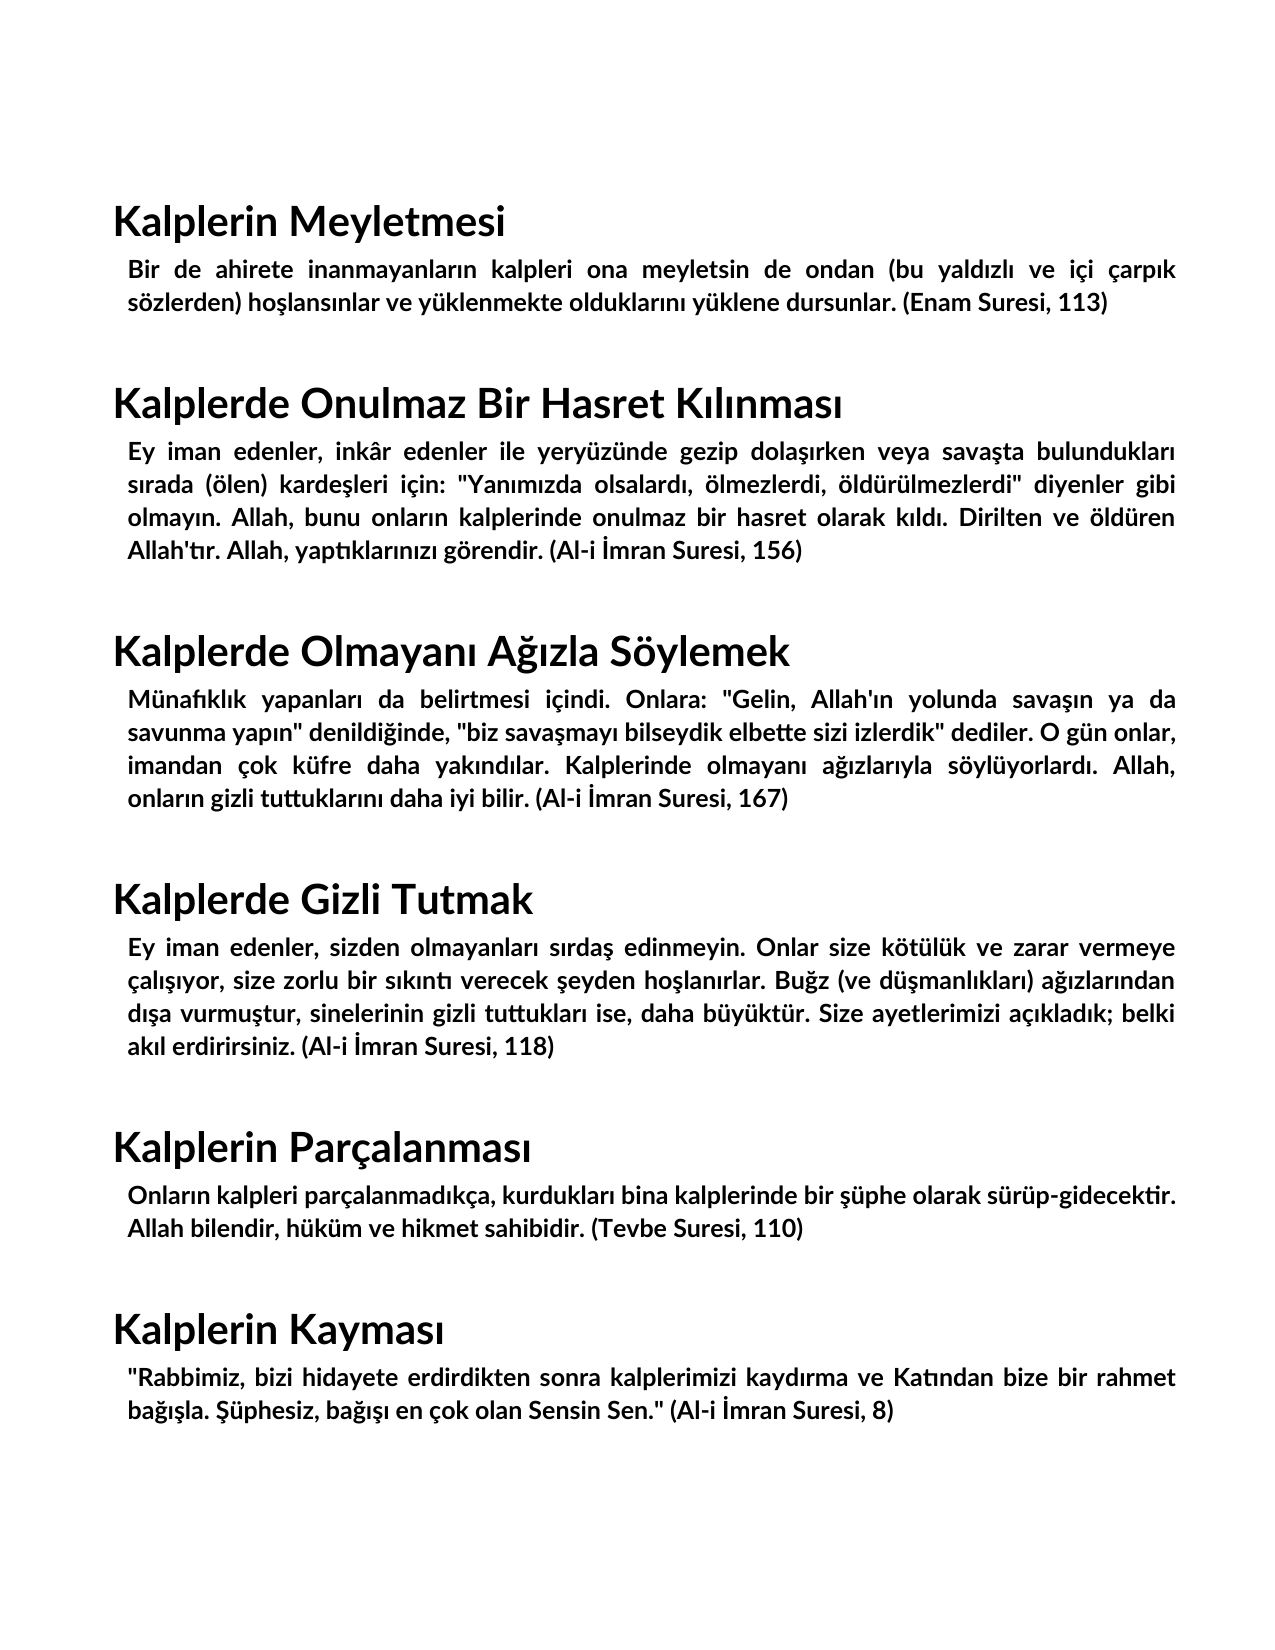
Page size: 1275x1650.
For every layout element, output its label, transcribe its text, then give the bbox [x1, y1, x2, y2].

subtitle Kalplerin Meyletmesi [112, 195, 1200, 245]
subtitle Kalplerde Olmayanı Ağızla Söylemek [112, 625, 1200, 675]
text Ey iman edenler, inkâr edenler ile yeryüzünde gezip dolaşırken veya savaşta bulundukları sırada (ölen) kardeşleri için: "Yanımızda olsalardı, ölmezlerdi, öldürülmezlerdi" diyenler gibi olmayın. Allah, bunu onların kalplerinde onulmaz bir hasret olarak kıldı. Dirilten ve öldüren Allah'tır. Allah, yaptıklarınızı görendir. (Al-i İmran Suresi, 156) [127, 436, 1177, 564]
text "Rabbimiz, bizi hidayete erdirdikten sonra kalplerimizi kaydırma ve Katından bize bir rahmet bağışla. Şüphesiz, bağışı en çok olan Sensin Sen." (Al-i İmran Suresi, 8) [127, 1362, 1177, 1424]
subtitle Kalplerde Onulmaz Bir Hasret Kılınması [112, 377, 1200, 427]
subtitle Kalplerin Kayması [112, 1303, 1200, 1353]
text Bir de ahirete inanmayanların kalpleri ona meyletsin de ondan (bu yaldızlı ve içi çarpık sözlerden) hoşlansınlar ve yüklenmekte olduklarını yüklene dursunlar. (Enam Suresi, 113) [127, 254, 1177, 317]
subtitle Kalplerde Gizli Tutmak [112, 873, 1200, 923]
text Münafıklık yapanları da belirtmesi içindi. Onlara: "Gelin, Allah'ın yolunda savaşın ya da savunma yapın" denildiğinde, "biz savaşmayı bilseydik elbette sizi izlerdik" dediler. O gün onlar, imandan çok küfre daha yakındılar. Kalplerinde olmayanı ağızlarıyla söylüyorlardı. Allah, onların gizli tuttuklarını daha iyi bilir. (Al-i İmran Suresi, 167) [127, 684, 1177, 812]
text Onların kalpleri parçalanmadıkça, kurdukları bina kalplerinde bir şüphe olarak sürüp-gidecektir. Allah bilendir, hüküm ve hikmet sahibidir. (Tevbe Suresi, 110) [127, 1179, 1177, 1242]
subtitle Kalplerin Parçalanması [112, 1121, 1200, 1171]
text Ey iman edenler, sizden olmayanları sırdaş edinmeyin. Onlar size kötülük ve zarar vermeye çalışıyor, size zorlu bir sıkıntı verecek şeyden hoşlanırlar. Buğz (ve düşmanlıkları) ağızlarından dışa vurmuştur, sinelerinin gizli tuttukları ise, daha büyüktür. Size ayetlerimizi açıkladık; belki akıl erdirirsiniz. (Al-i İmran Suresi, 118) [127, 932, 1177, 1060]
